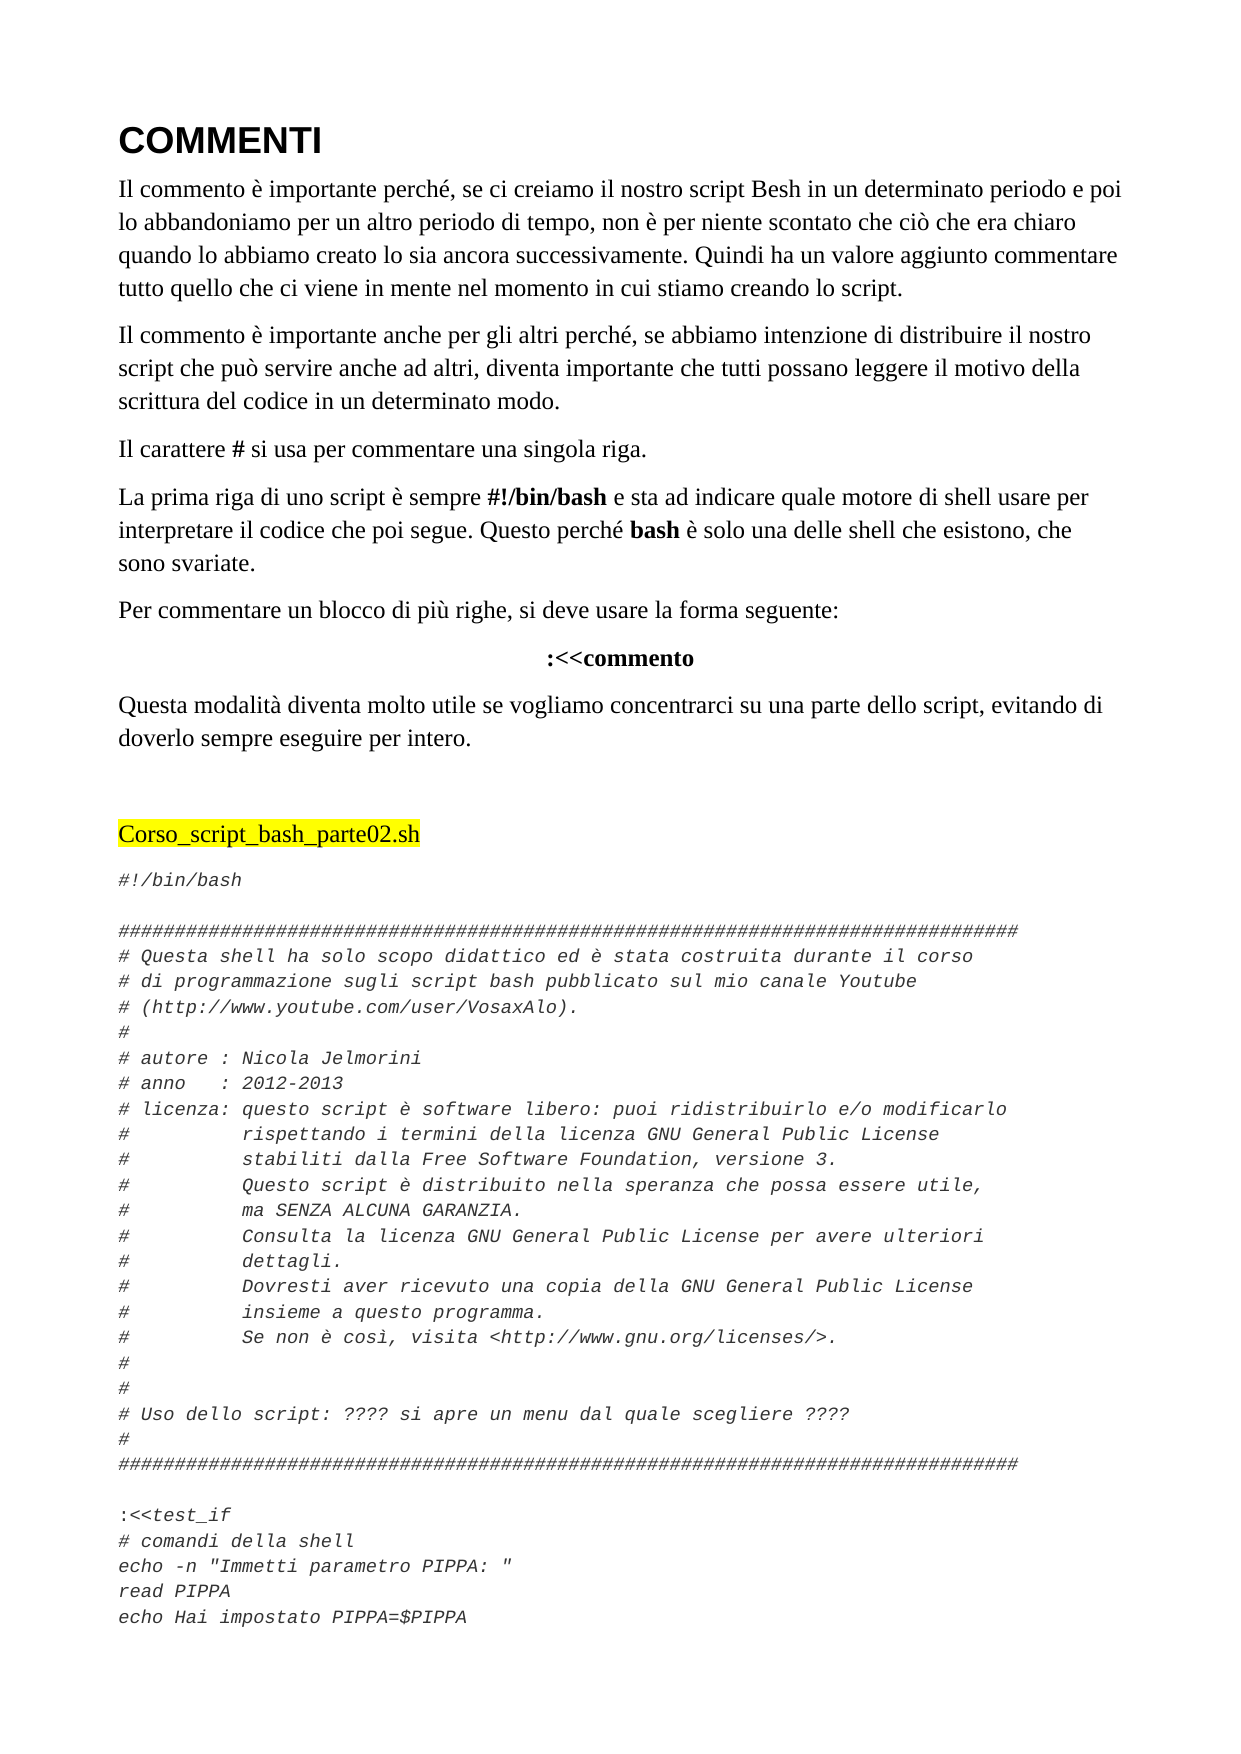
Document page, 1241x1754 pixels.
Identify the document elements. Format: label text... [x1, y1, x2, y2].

text Per commentare un blocco di più righe, si deve usare la forma seguente: [118, 595, 1122, 624]
text # Dovresti aver ricevuto una copia della GNU General Public License [118, 1273, 1122, 1298]
text Il commento è importante perché, se ci creiamo il nostro script Besh in un determinato periodo e poi lo abbandoniamo per un altro periodo di tempo, non è per niente scontato che ciò che era chiaro quando lo abbiamo creato lo sia ancora successivamente. Quindi ha un valore aggiunto commentare tutto quello che ci viene in mente nel momento in cui stiamo creando lo script. [118, 174, 1122, 302]
text Corso_script_bash_parte02.sh [118, 819, 1122, 847]
subtitle COMMENTI [118, 118, 1122, 161]
text # Questo script è distribuito nella speranza che possa essere utile, [118, 1171, 1122, 1197]
text # rispettando i termini della licenza GNU General Public License [118, 1121, 1122, 1146]
text Il commento è importante anche per gli altri perché, se abbiamo intenzione di distribuire il nostro script che può servire anche ad altri, diventa importante che tutti possano leggere il motivo della scrittura del codice in un determinato modo. [118, 320, 1122, 415]
text # [118, 1349, 1122, 1375]
text :<<commento [118, 643, 1122, 672]
text :<<test_if [118, 1502, 1122, 1527]
text Questa modalità diventa molto utile se vogliamo concentrarci su una parte dello script, evitando di doverlo sempre eseguire per intero. [118, 691, 1122, 752]
text # [118, 1426, 1122, 1451]
text # licenza: questo script è software libero: puoi ridistribuirlo e/o modificarlo [118, 1095, 1122, 1121]
text # stabiliti dalla Free Software Foundation, versione 3. [118, 1146, 1122, 1171]
text # insieme a questo programma. [118, 1298, 1122, 1324]
text echo Hai impostato PIPPA=$PIPPA [118, 1603, 1122, 1629]
text La prima riga di uno script è sempre #!/bin/bash e sta ad indicare quale motore di shell usare per interpretare il codice che poi segue. Questo perché bash è solo una delle shell che esistono, che sono svariate. [118, 482, 1122, 576]
text # di programmazione sugli script bash pubblicato sul mio canale Youtube [118, 968, 1122, 993]
text # Questa shell ha solo scopo didattico ed è stata costruita durante il corso [118, 943, 1122, 968]
text echo -n "Immetti parametro PIPPA: " [118, 1553, 1122, 1578]
text # autore : Nicola Jelmorini [118, 1044, 1122, 1070]
text # dettagli. [118, 1248, 1122, 1273]
text # [118, 1375, 1122, 1400]
text # Se non è così, visita <http://www.gnu.org/licenses/>. [118, 1324, 1122, 1349]
text ################################################################################ [118, 1451, 1122, 1476]
text # anno : 2012-2013 [118, 1070, 1122, 1095]
text # ma SENZA ALCUNA GARANZIA. [118, 1197, 1122, 1222]
text # [118, 1019, 1122, 1044]
text ################################################################################ [118, 917, 1122, 943]
text # comandi della shell [118, 1527, 1122, 1553]
text Il carattere # si usa per commentare una singola riga. [118, 434, 1122, 463]
text #!/bin/bash [118, 866, 1122, 892]
text # Uso dello script: ???? si apre un menu dal quale scegliere ???? [118, 1400, 1122, 1426]
text # Consulta la licenza GNU General Public License per avere ulteriori [118, 1222, 1122, 1248]
text # (http://www.youtube.com/user/VosaxAlo). [118, 993, 1122, 1019]
text read PIPPA [118, 1578, 1122, 1603]
